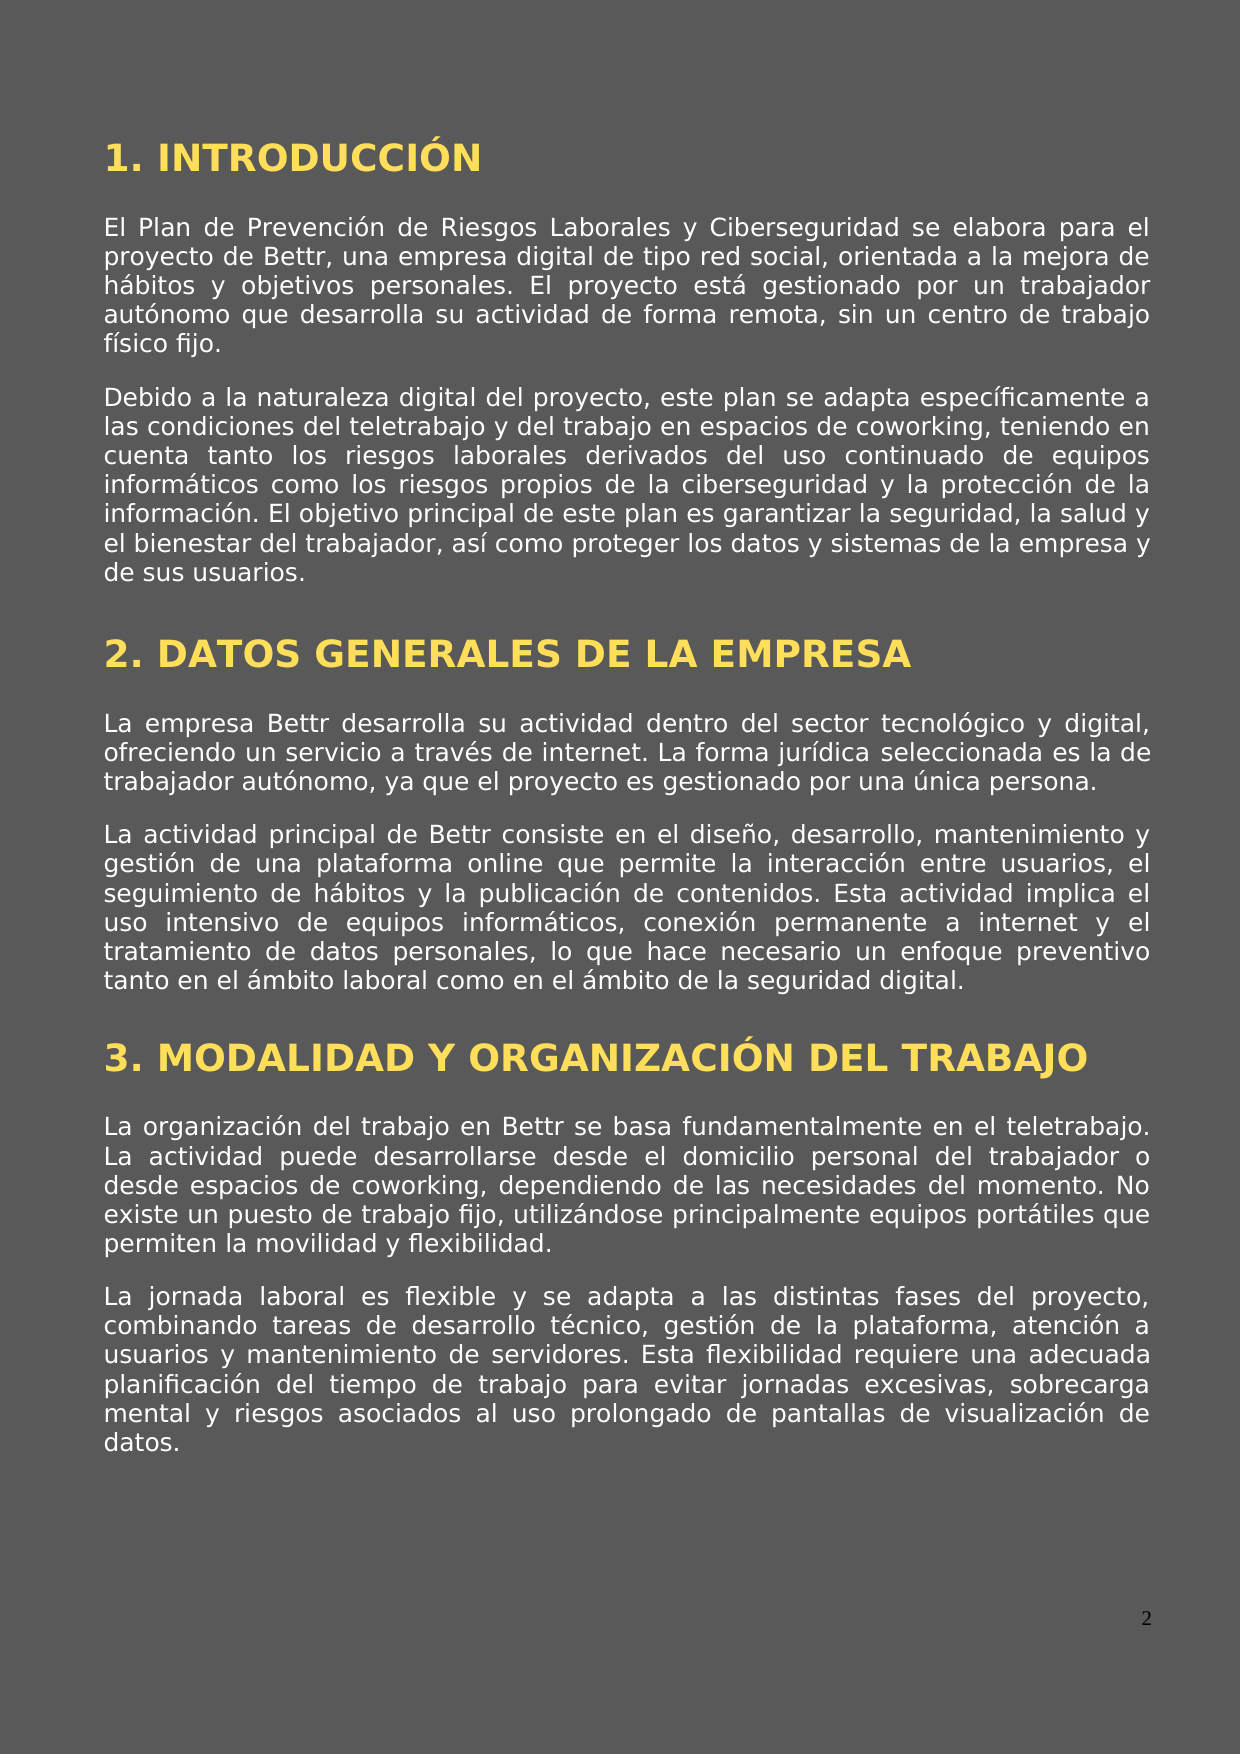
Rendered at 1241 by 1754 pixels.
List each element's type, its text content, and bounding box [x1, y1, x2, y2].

text 3. MODALIDAD Y ORGANIZACIÓN DEL TRABAJO [103, 1036, 1152, 1080]
text 1. INTRODUCCIÓN [103, 137, 1152, 181]
text La organización del trabajo en Bettr se basa fundamentalmente en el teletrabajo. La actividad puede desarrollarse desde el domicilio personal del trabajador o desde espacios de coworking, dependiendo de las necesidades del momento. No existe un puesto de trabajo fijo, utilizándose principalmente equipos portátiles que permiten la movilidad y flexibilidad. [103, 1112, 1152, 1258]
text La empresa Bettr desarrolla su actividad dentro del sector tecnológico y digital, ofreciendo un servicio a través de internet. La forma jurídica seleccionada es la de trabajador autónomo, ya que el proyecto es gestionado por una única persona. [103, 709, 1152, 796]
text El Plan de Prevención de Riesgos Laborales y Ciberseguridad se elabora para el proyecto de Bettr, una empresa digital de tipo red social, orientada a la mejora de hábitos y objetivos personales. El proyecto está gestionado por un trabajador autónomo que desarrolla su actividad de forma remota, sin un centro de trabajo físico fijo. [103, 213, 1152, 359]
text La actividad principal de Bettr consiste en el diseño, desarrollo, mantenimiento y gestión de una plataforma online que permite la interacción entre usuarios, el seguimiento de hábitos y la publicación de contenidos. Esta actividad implica el uso intensivo de equipos informáticos, conexión permanente a internet y el tratamiento de datos personales, lo que hace necesario un enfoque preventivo tanto en el ámbito laboral como en el ámbito de la seguridad digital. [103, 821, 1152, 996]
text La jornada laboral es flexible y se adapta a las distintas fases del proyecto, combinando tareas de desarrollo técnico, gestión de la plataforma, atención a usuarios y mantenimiento de servidores. Esta flexibilidad requiere una adecuada planificación del tiempo de trabajo para evitar jornadas excesivas, sobrecarga mental y riesgos asociados al uso prolongado de pantallas de visualización de datos. [103, 1282, 1152, 1457]
text 2. DATOS GENERALES DE LA EMPRESA [103, 633, 1152, 677]
text Debido a la naturaleza digital del proyecto, este plan se adapta específicamente a las condiciones del teletrabajo y del trabajo en espacios de coworking, teniendo en cuenta tanto los riesgos laborales derivados del uso continuado de equipos informáticos como los riesgos propios de la ciberseguridad y la protección de la información. El objetivo principal de este plan es garantizar la seguridad, la salud y el bienestar del trabajador, así como proteger los datos y sistemas de la empresa y de sus usuarios. [103, 383, 1152, 587]
